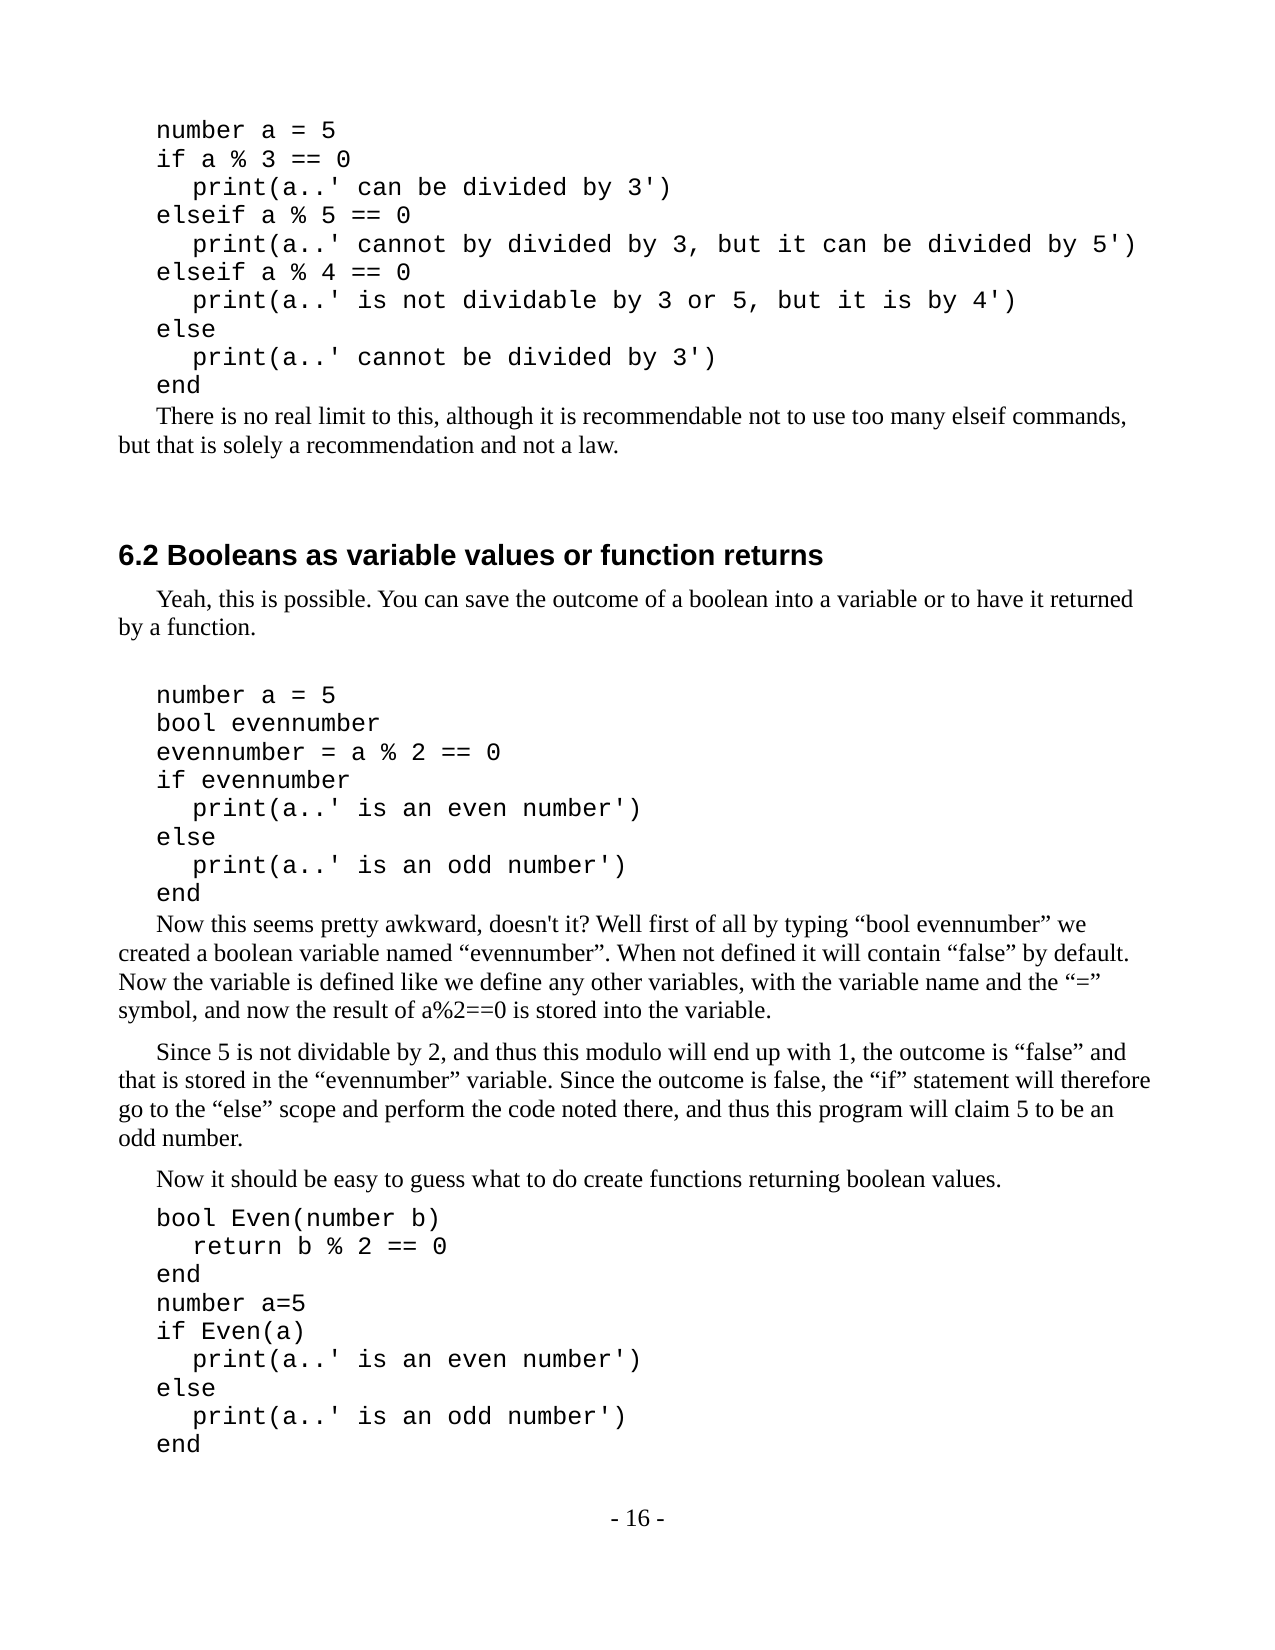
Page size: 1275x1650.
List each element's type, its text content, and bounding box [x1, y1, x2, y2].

text Since 5 is not dividable by 2, and thus this modulo will end up with 1, the outcome is “false” and that is stored in the “evennumber” variable. Since the outcome is false, the “if” statement will therefore go to the “else” scope and perform the code noted there, and thus this program will claim 5 to be an odd number. [118, 1037, 1157, 1152]
text else [118, 1375, 1157, 1404]
text if Even(a) [118, 1319, 1157, 1347]
text number a = 5 [118, 682, 1157, 711]
text print(a..' can be divided by 3') [118, 175, 1157, 203]
subtitle 6.2 Booleans as variable values or function returns [118, 538, 1157, 571]
text number a = 5 [118, 118, 1157, 146]
text end [118, 1262, 1157, 1290]
text end [118, 881, 1157, 909]
text print(a..' is an even number') [118, 1347, 1157, 1375]
text elseif a % 4 == 0 [118, 260, 1157, 288]
text print(a..' is an even number') [118, 796, 1157, 824]
text Yeah, this is possible. You can save the outcome of a boolean into a variable or to have it returned by a function. [118, 584, 1157, 670]
text print(a..' is an odd number') [118, 852, 1157, 881]
text Now it should be easy to guess what to do create functions returning boolean values. [118, 1164, 1157, 1193]
text elseif a % 5 == 0 [118, 203, 1157, 231]
text print(a..' cannot be divided by 3') [118, 345, 1157, 373]
text if evennumber [118, 767, 1157, 796]
text print(a..' is not dividable by 3 or 5, but it is by 4') [118, 288, 1157, 316]
text Now this seems pretty awkward, doesn't it? Well first of all by typing “bool evennumber” we created a boolean variable named “evennumber”. When not defined it will contain “false” by default. Now the variable is defined like we define any other variables, with the variable name and the “=” symbol, and now the result of a%2==0 is stored into the variable. [118, 909, 1157, 1024]
text else [118, 824, 1157, 852]
text else [118, 316, 1157, 345]
text if a % 3 == 0 [118, 146, 1157, 175]
text bool Even(number b) [118, 1205, 1157, 1234]
text return b % 2 == 0 [118, 1234, 1157, 1262]
text end [118, 373, 1157, 401]
text number a=5 [118, 1290, 1157, 1319]
text There is no real limit to this, although it is recommendable not to use too many elseif commands, but that is solely a recommendation and not a law. [118, 401, 1157, 459]
text print(a..' is an odd number') [118, 1404, 1157, 1432]
text evennumber = a % 2 == 0 [118, 739, 1157, 767]
text end [118, 1432, 1157, 1460]
text print(a..' cannot by divided by 3, but it can be divided by 5') [118, 231, 1157, 260]
text bool evennumber [118, 711, 1157, 739]
